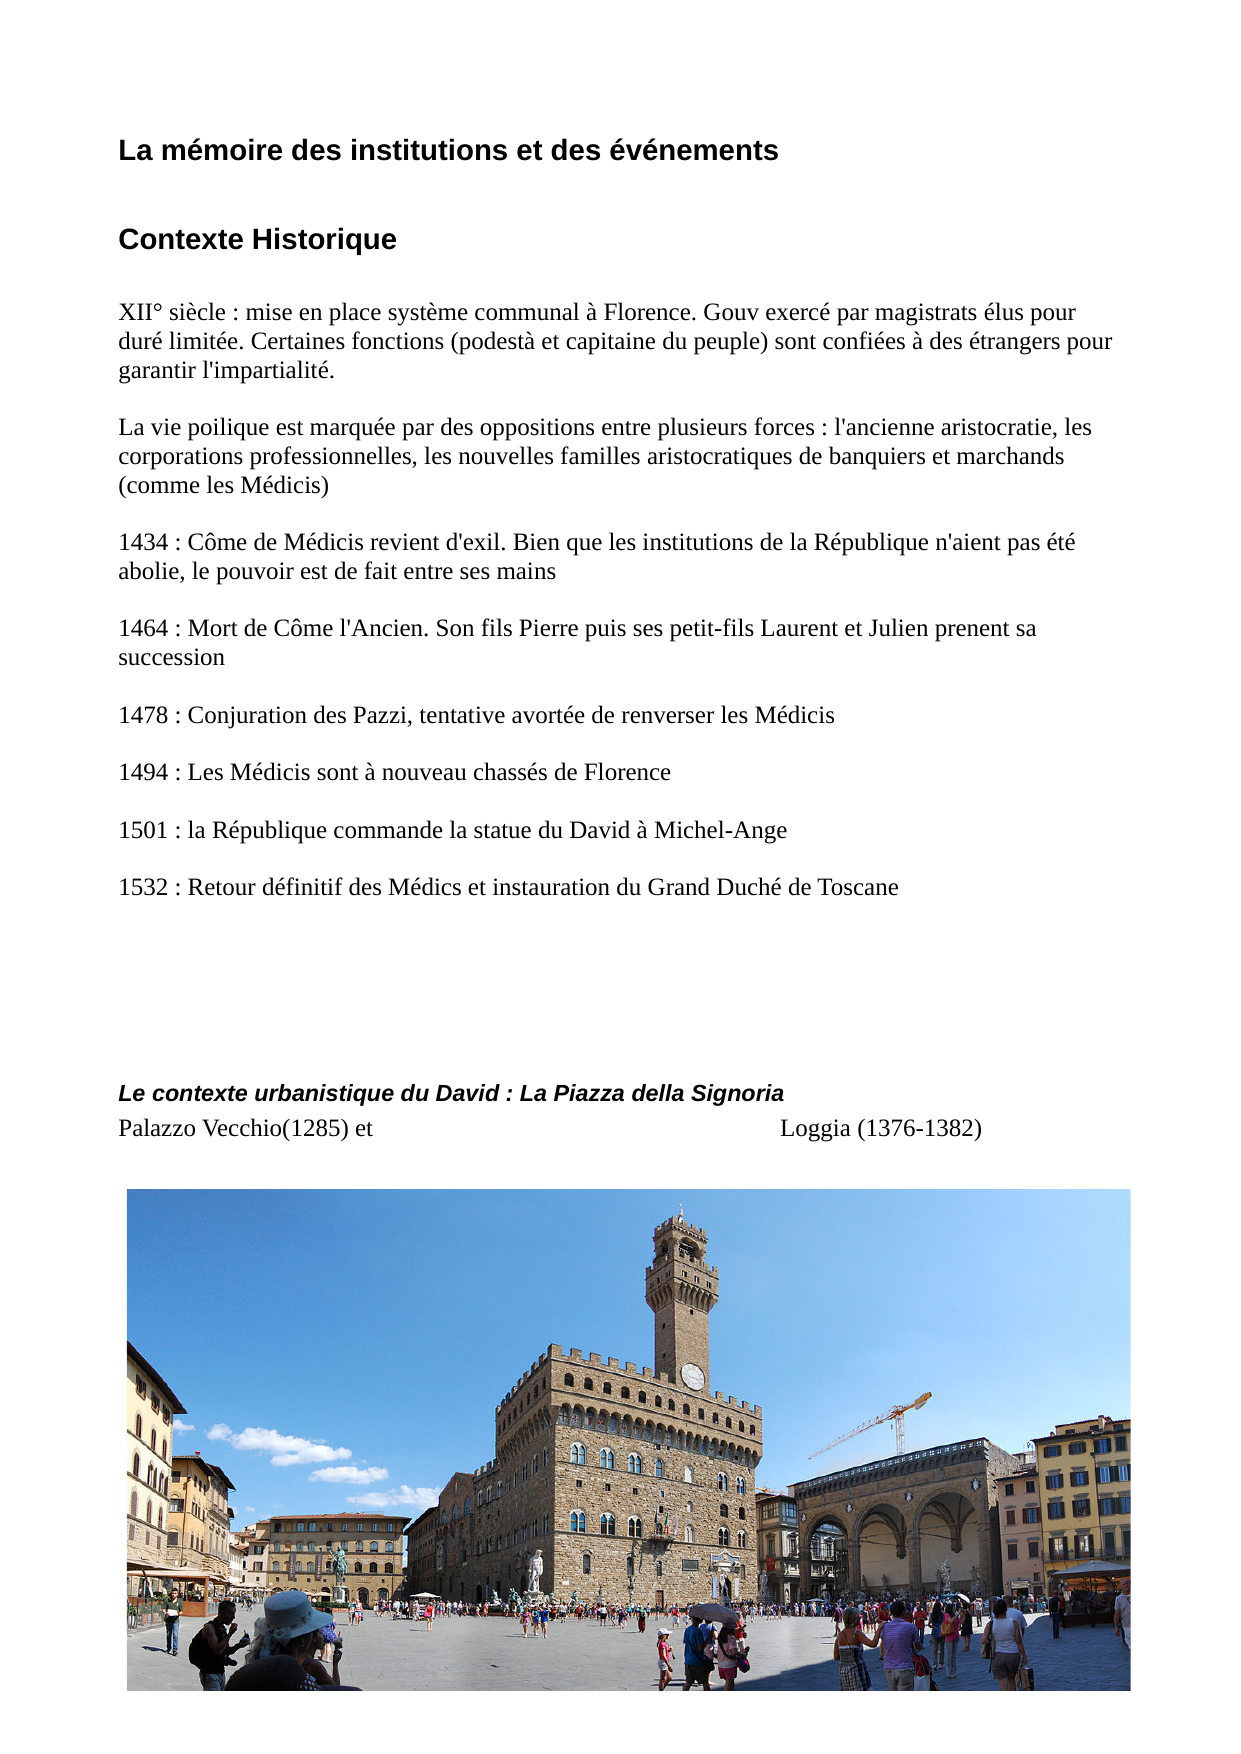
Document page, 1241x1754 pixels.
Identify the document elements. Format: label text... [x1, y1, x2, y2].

text 1532 : Retour définitif des Médics et instauration du Grand Duché de Toscane [118, 872, 1122, 901]
text 1464 : Mort de Côme l'Ancien. Son fils Pierre puis ses petit-fils Laurent et Julien prenent sa succession [118, 613, 1122, 671]
text Palazzo Vecchio(1285) et Loggia (1376-1382) [118, 1113, 1122, 1142]
subtitle La mémoire des institutions et des événements [118, 133, 1122, 166]
text 1434 : Côme de Médicis revient d'exil. Bien que les institutions de la République n'aient pas été abolie, le pouvoir est de fait entre ses mains [118, 527, 1122, 585]
text XII° siècle : mise en place système communal à Florence. Gouv exercé par magistrats élus pour duré limitée. Certaines fonctions (podestà et capitaine du peuple) sont confiées à des étrangers pour garantir l'impartialité. [118, 297, 1122, 383]
picture [126, 1189, 1131, 1691]
subtitle Le contexte urbanistique du David : La Piazza della Signoria [118, 1080, 1122, 1107]
subtitle Contexte Historique [118, 222, 1122, 256]
text La vie poilique est marquée par des oppositions entre plusieurs forces : l'ancienne aristocratie, les corporations professionnelles, les nouvelles familles aristocratiques de banquiers et marchands (comme les Médicis) [118, 412, 1122, 498]
text 1478 : Conjuration des Pazzi, tentative avortée de renverser les Médicis [118, 700, 1122, 728]
text 1501 : la République commande la statue du David à Michel-Ange [118, 815, 1122, 843]
text 1494 : Les Médicis sont à nouveau chassés de Florence [118, 757, 1122, 786]
